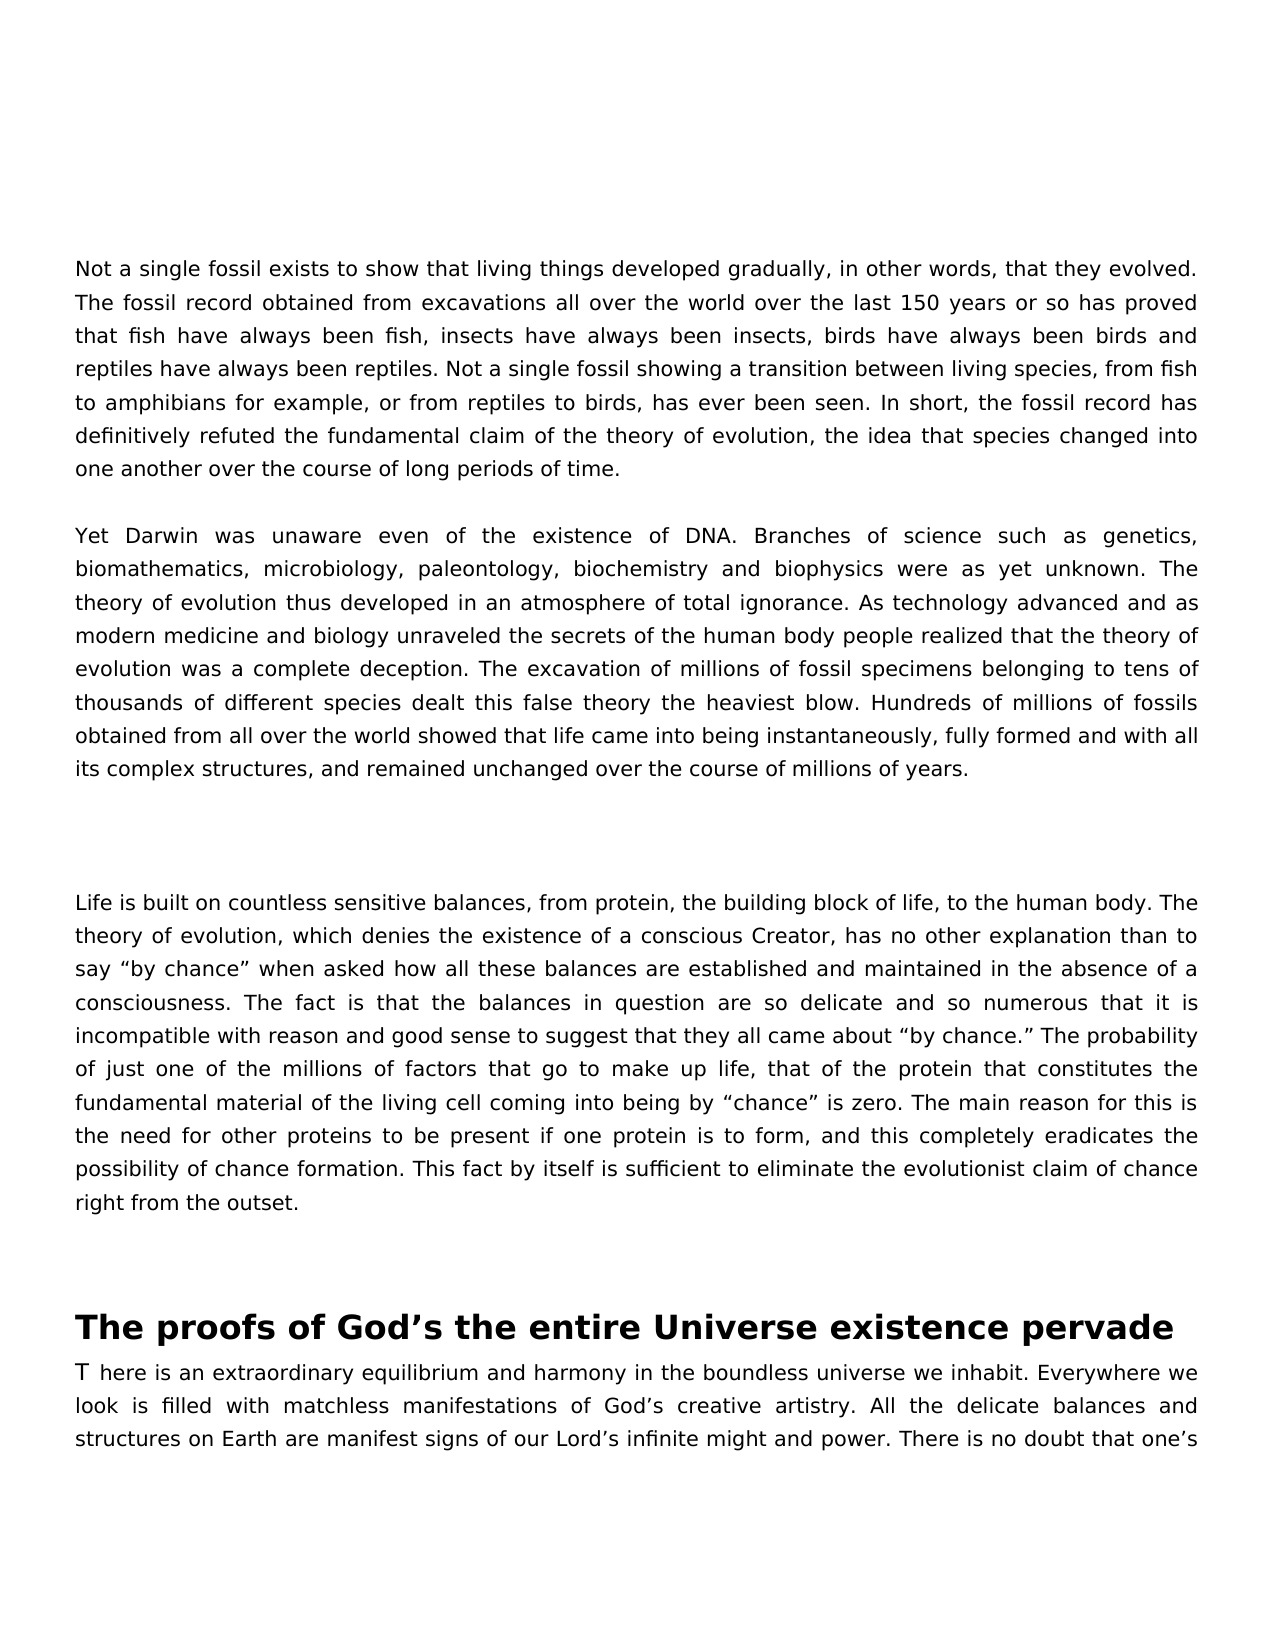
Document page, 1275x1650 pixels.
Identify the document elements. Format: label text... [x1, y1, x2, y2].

text There is an extraordinary equilibrium and harmony in the boundless universe we inhabit. Everywhere we look is filled with matchless manifestations of God’s creative artistry. All the delicate balances and structures on Earth are manifest signs of our Lord’s infinite might and power. There is no doubt that one’s [75, 1353, 1200, 1453]
text Yet Darwin was unaware even of the existence of DNA. Branches of science such as genetics, biomathematics, microbiology, paleontology, biochemistry and biophysics were as yet unknown. The theory of evolution thus developed in an atmosphere of total ignorance. As technology advanced and as modern medicine and biology unraveled the secrets of the human body people realized that the theory of evolution was a complete deception. The excavation of millions of fossil specimens belonging to tens of thousands of different species dealt this false theory the heaviest blow. Hundreds of millions of fossils obtained from all over the world showed that life came into being instantaneously, fully formed and with all its complex structures, and remained unchanged over the course of millions of years. [75, 517, 1200, 783]
text Not a single fossil exists to show that living things developed gradually, in other words, that they evolved. The fossil record obtained from excavations all over the world over the last 150 years or so has proved that fish have always been fish, insects have always been insects, birds have always been birds and reptiles have always been reptiles. Not a single fossil showing a transition between living species, from fish to amphibians for example, or from reptiles to birds, has ever been seen. In short, the fossil record has definitively refuted the fundamental claim of the theory of evolution, the idea that species changed into one another over the course of long periods of time. [75, 250, 1200, 483]
subtitle The proofs of God’s the entire Universe existence pervade [75, 1308, 1200, 1347]
text Life is built on countless sensitive balances, from protein, the building block of life, to the human body. The theory of evolution, which denies the existence of a conscious Creator, has no other explanation than to say “by chance” when asked how all these balances are established and maintained in the absence of a consciousness. The fact is that the balances in question are so delicate and so numerous that it is incompatible with reason and good sense to suggest that they all came about “by chance.” The probability of just one of the millions of factors that go to make up life, that of the protein that constitutes the fundamental material of the living cell coming into being by “chance” is zero. The main reason for this is the need for other proteins to be present if one protein is to form, and this completely eradicates the possibility of chance formation. This fact by itself is sufficient to eliminate the evolutionist claim of chance right from the outset. [75, 883, 1200, 1217]
